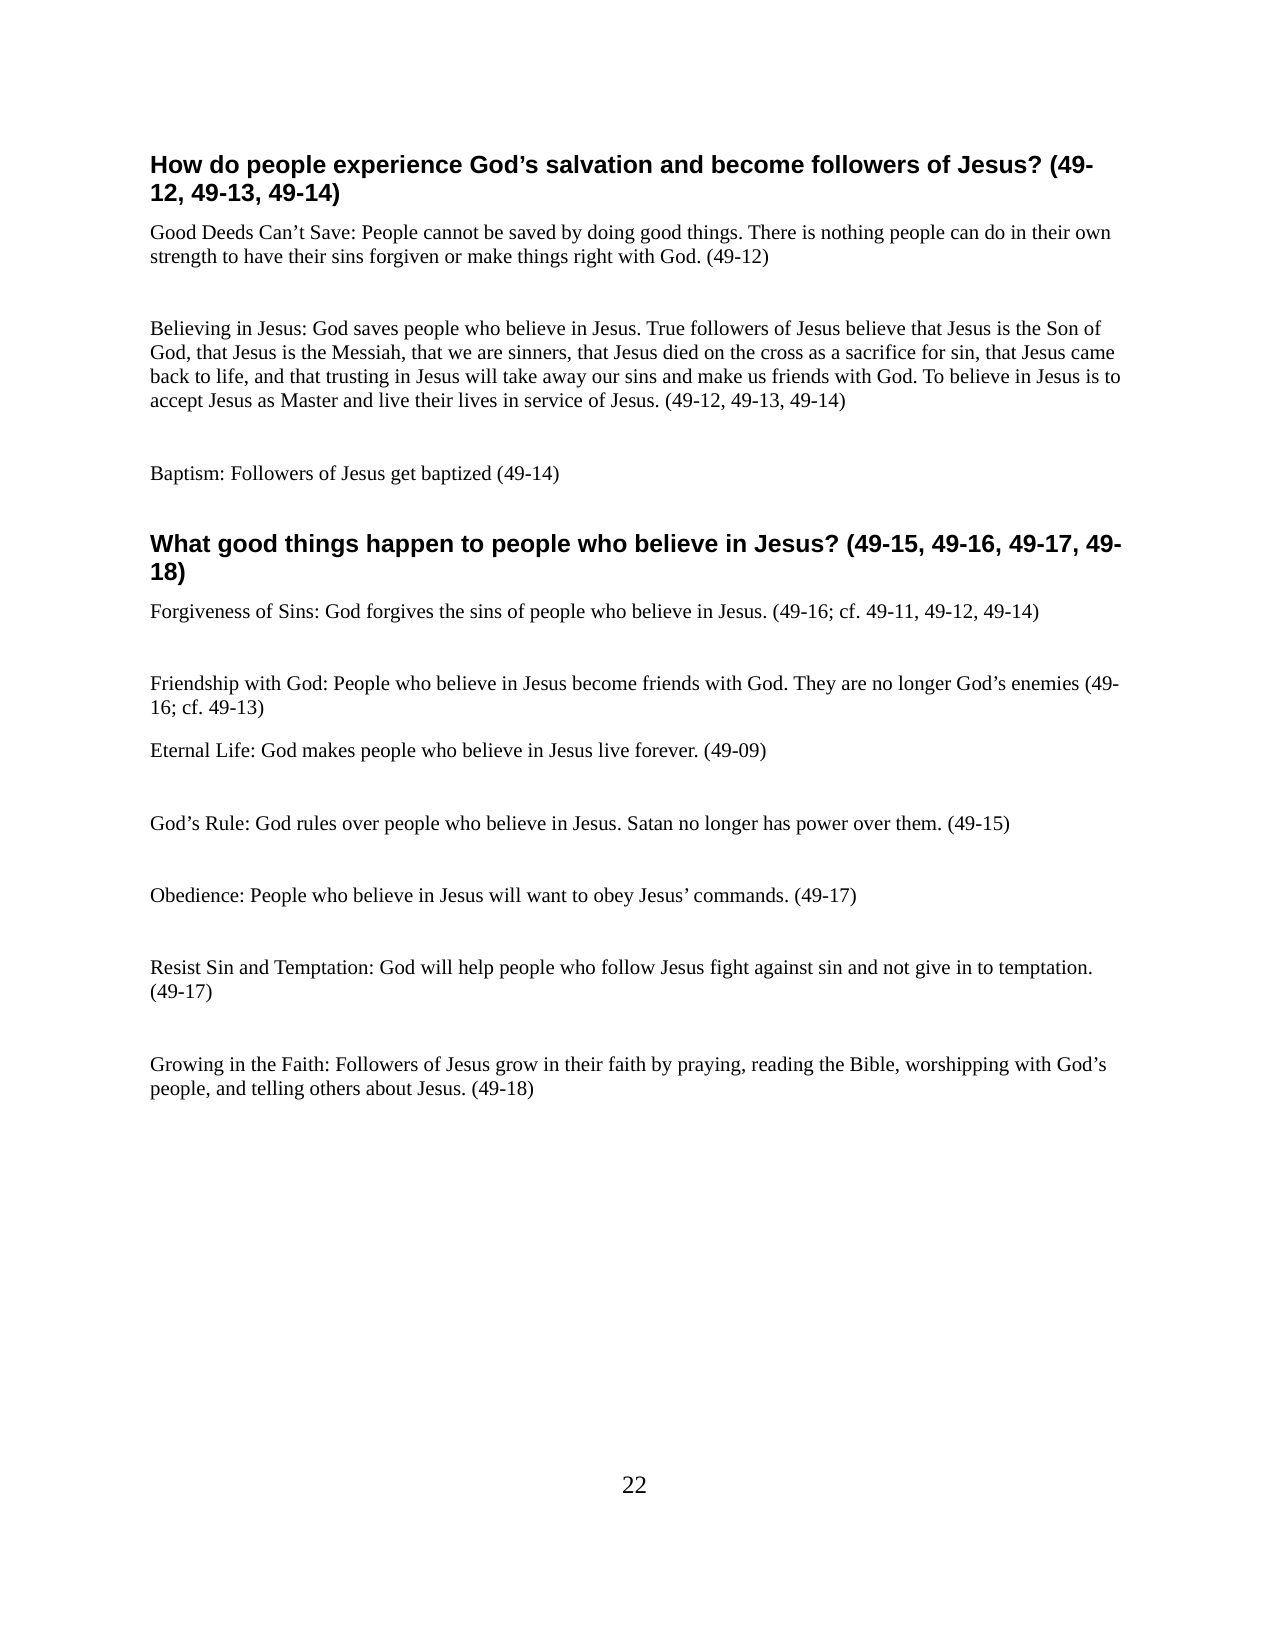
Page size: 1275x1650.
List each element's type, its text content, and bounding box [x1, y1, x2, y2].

text Obedience: People who believe in Jesus will want to obey Jesus’ commands. (49-17) [150, 883, 1125, 907]
text Eternal Life: God makes people who believe in Jesus live forever. (49-09) [150, 738, 1125, 762]
text Baptism: Followers of Jesus get baptized (49-14) [150, 460, 1125, 484]
text God’s Rule: God rules over people who believe in Jesus. Satan no longer has power over them. (49-15) [150, 811, 1125, 835]
text Believing in Jesus: God saves people who believe in Jesus. True followers of Jesus believe that Jesus is the Son of God, that Jesus is the Messiah, that we are sinners, that Jesus died on the cross as a sacrifice for sin, that Jesus came back to life, and that trusting in Jesus will take away our sins and make us friends with God. To believe in Jesus is to accept Jesus as Master and live their lives in service of Jesus. (49-12, 49-13, 49-14) [150, 316, 1125, 412]
subtitle How do people experience God’s salvation and become followers of Jesus? (49-12, 49-13, 49-14) [150, 150, 1125, 207]
text Good Deeds Can’t Save: People cannot be saved by doing good things. There is nothing people can do in their own strength to have their sins forgiven or make things right with God. (49-12) [150, 219, 1125, 268]
text Growing in the Faith: Followers of Jesus grow in their faith by praying, reading the Bible, worshipping with God’s people, and telling others about Jesus. (49-18) [150, 1052, 1125, 1100]
text Forgiveness of Sins: God forgives the sins of people who believe in Jesus. (49-16; cf. 49-11, 49-12, 49-14) [150, 598, 1125, 623]
text Resist Sin and Temptation: God will help people who follow Jesus fight against sin and not give in to temptation. (49-17) [150, 955, 1125, 1003]
subtitle What good things happen to people who believe in Jesus? (49-15, 49-16, 49-17, 49-18) [150, 529, 1125, 586]
text Friendship with God: People who believe in Jesus become friends with God. They are no longer God’s enemies (49-16; cf. 49-13) [150, 671, 1125, 719]
